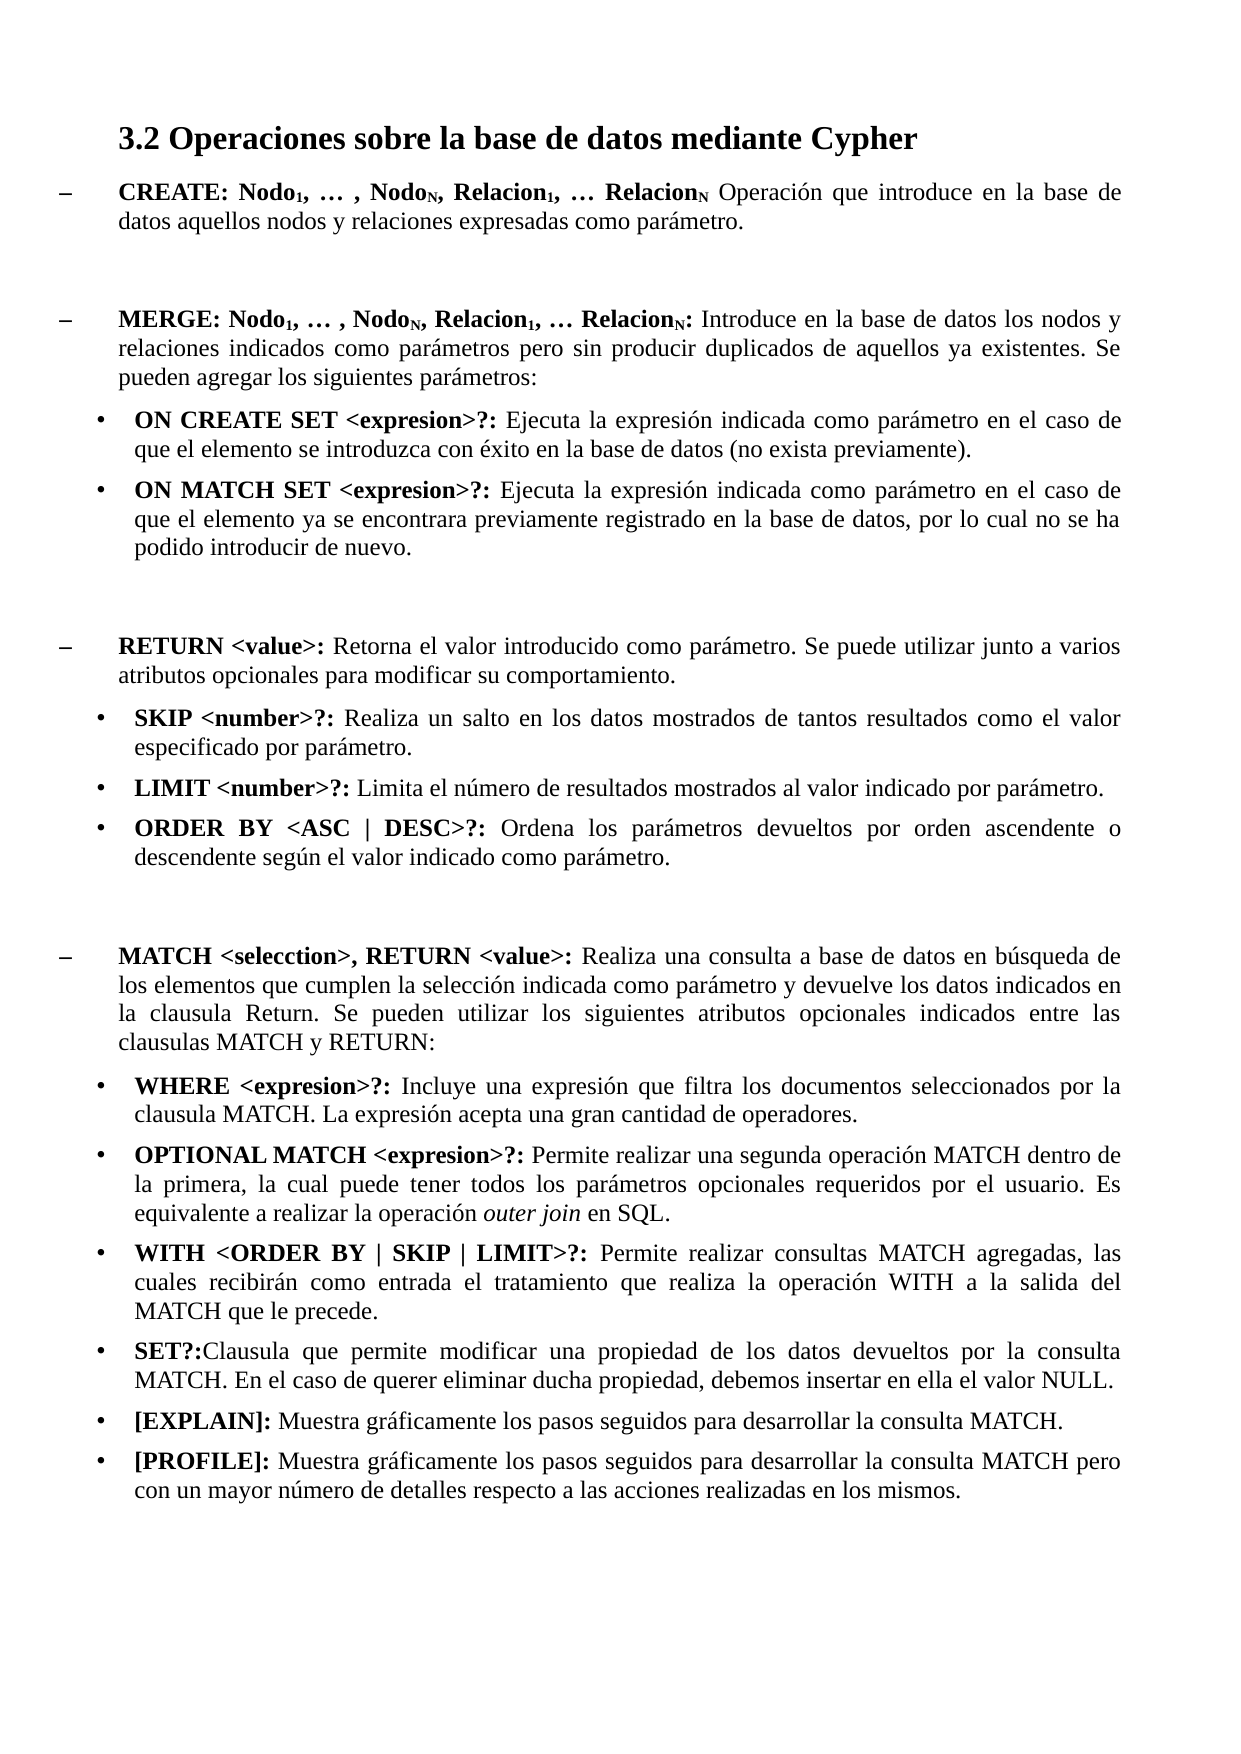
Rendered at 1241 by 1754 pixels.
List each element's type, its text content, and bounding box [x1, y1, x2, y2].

list [PROFILE]: Muestra gráficamente los pasos seguidos para desarrollar la consulta MATCH pero con un mayor número de detalles respecto a las acciones realizadas en los mismos. [97, 1446, 1122, 1504]
list SKIP <number>?: Realiza un salto en los datos mostrados de tantos resultados como el valor especificado por parámetro. [97, 703, 1122, 761]
text 3.2 Operaciones sobre la base de datos mediante Cypher [118, 118, 1122, 156]
list OPTIONAL MATCH <expresion>?: Permite realizar una segunda operación MATCH dentro de la primera, la cual puede tener todos los parámetros opcionales requeridos por el usuario. Es equivalente a realizar la operación outer join en SQL. [97, 1140, 1122, 1226]
text – CREATE: Nodo1, … , NodoN, Relacion1, … RelacionN Operación que introduce en la base de datos aquellos nodos y relaciones expresadas como parámetro. [59, 177, 1122, 234]
list WITH <ORDER BY | SKIP | LIMIT>?: Permite realizar consultas MATCH agregadas, las cuales recibirán como entrada el tratamiento que realiza la operación WITH a la salida del MATCH que le precede. [97, 1238, 1122, 1324]
list [EXPLAIN]: Muestra gráficamente los pasos seguidos para desarrollar la consulta MATCH. [97, 1406, 1122, 1434]
list ORDER BY <ASC | DESC>?: Ordena los parámetros devueltos por orden ascendente o descendente según el valor indicado como parámetro. [97, 813, 1122, 871]
list ON CREATE SET <expresion>?: Ejecuta la expresión indicada como parámetro en el caso de que el elemento se introduzca con éxito en la base de datos (no exista previamente). [97, 406, 1122, 463]
text – MATCH <selecction>, RETURN <value>: Realiza una consulta a base de datos en búsqueda de los elementos que cumplen la selección indicada como parámetro y devuelve los datos indicados en la clausula Return. Se pueden utilizar los siguientes atributos opcionales indicados entre las clausulas MATCH y RETURN: [59, 941, 1122, 1056]
text – RETURN <value>: Retorna el valor introducido como parámetro. Se puede utilizar junto a varios atributos opcionales para modificar su comportamiento. [59, 631, 1122, 689]
list ON MATCH SET <expresion>?: Ejecuta la expresión indicada como parámetro en el caso de que el elemento ya se encontrara previamente registrado en la base de datos, por lo cual no se ha podido introducir de nuevo. [97, 475, 1122, 561]
list LIMIT <number>?: Limita el número de resultados mostrados al valor indicado por parámetro. [97, 773, 1122, 802]
text – MERGE: Nodo1, … , NodoN, Relacion1, … RelacionN: Introduce en la base de datos los nodos y relaciones indicados como parámetros pero sin producir duplicados de aquellos ya existentes. Se pueden agregar los siguientes parámetros: [59, 304, 1122, 391]
list SET?:Clausula que permite modificar una propiedad de los datos devueltos por la consulta MATCH. En el caso de querer eliminar ducha propiedad, debemos insertar en ella el valor NULL. [97, 1336, 1122, 1394]
list WHERE <expresion>?: Incluye una expresión que filtra los documentos seleccionados por la clausula MATCH. La expresión acepta una gran cantidad de operadores. [97, 1071, 1122, 1128]
